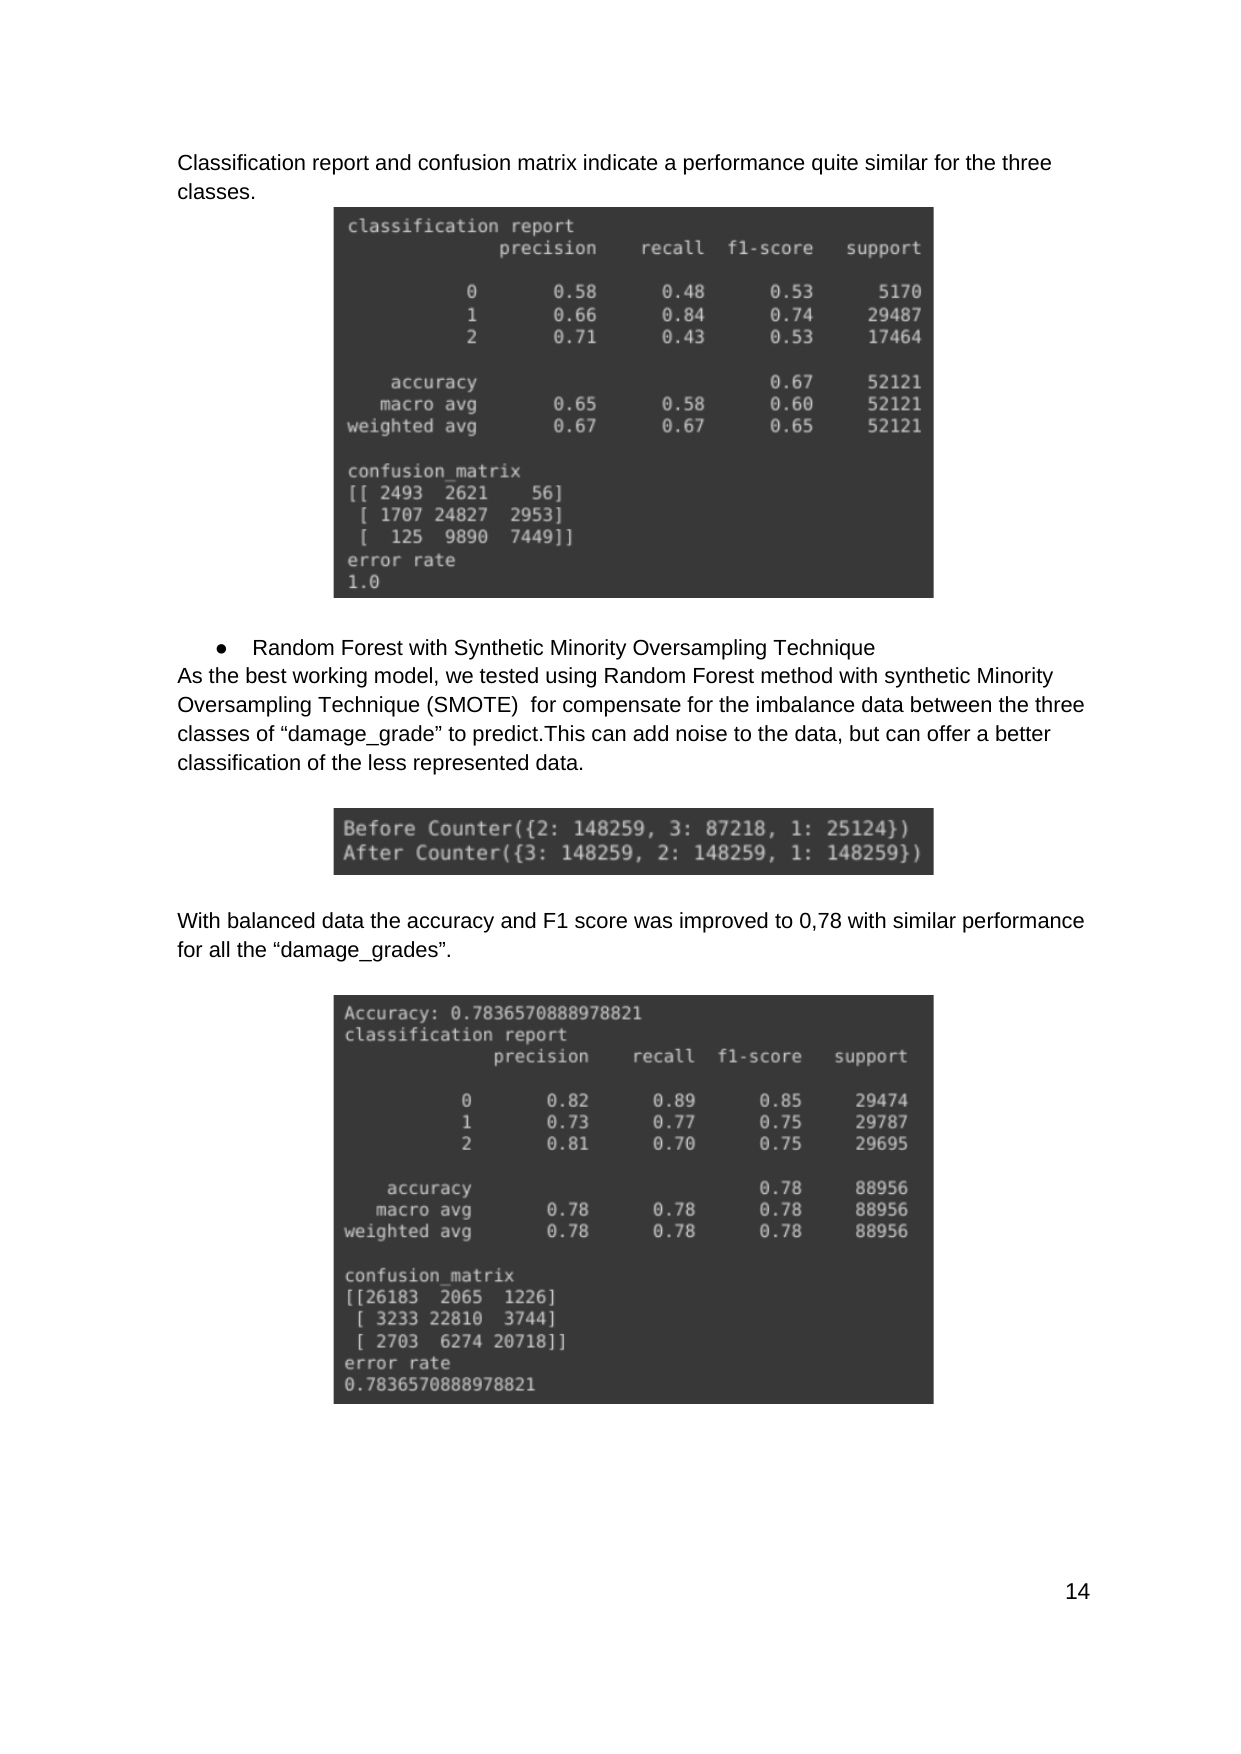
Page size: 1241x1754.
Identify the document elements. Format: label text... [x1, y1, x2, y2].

picture [333, 995, 934, 1404]
text With balanced data the accuracy and F1 score was improved to 0,78 with similar performance for all the “damage_grades”. [177, 908, 1090, 962]
picture [333, 207, 934, 598]
list Random Forest with Synthetic Minority Oversampling Technique [214, 634, 1090, 659]
text Classification report and confusion matrix indicate a performance quite similar for the three classes. [177, 150, 1090, 204]
text As the best working model, we tested using Random Forest method with synthetic Minority Oversampling Technique (SMOTE) for compensate for the imbalance data between the three classes of “damage_grade” to predict.This can add noise to the data, but can offer a better classification of the less represented data. [177, 663, 1090, 775]
picture [333, 808, 934, 875]
